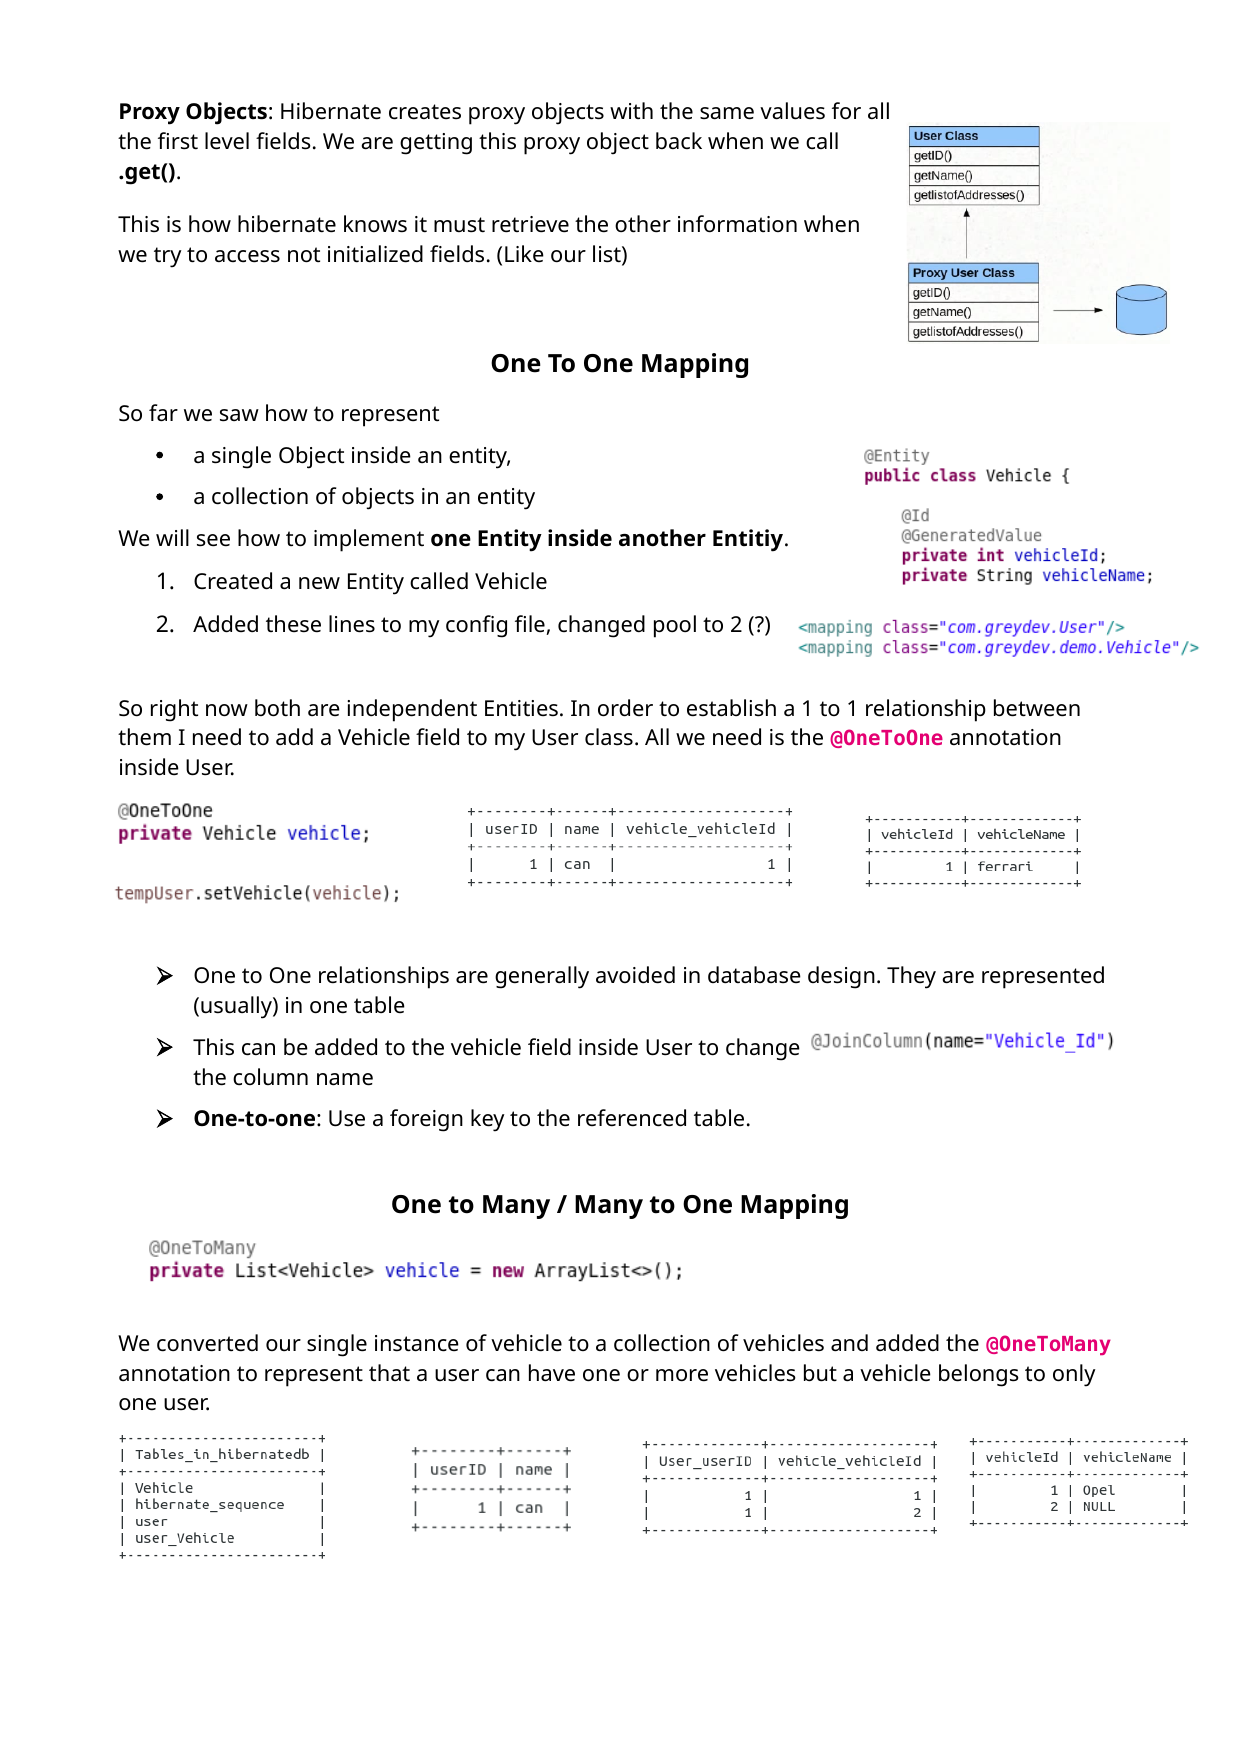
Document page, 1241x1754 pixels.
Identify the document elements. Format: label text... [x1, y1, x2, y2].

list One-to-one: Use a foreign key to the referenced table. [156, 1103, 1122, 1133]
text This is how hibernate knows it must retrieve the other information when we try to access not initialized fields. (Like our list) [118, 209, 906, 269]
text One To One Mapping [118, 346, 1122, 380]
list a single Object inside an entity, [156, 439, 1122, 469]
picture [864, 812, 1082, 887]
list a collection of objects in an entity [156, 481, 862, 511]
text Proxy Objects: Hibernate creates proxy objects with the same values for all the first level fields. We are getting this proxy object back when we call .get(). [118, 96, 1122, 185]
picture [795, 615, 1205, 658]
list This can be added to the vehicle field inside User to change the column name [156, 1032, 1122, 1091]
picture [467, 806, 793, 887]
text So right now both are independent Entities. In order to establish a 1 to 1 relationship between them I need to add a Vehicle field to my User class. All we need is the @OneToOne annotation inside User. [118, 692, 1122, 782]
picture [144, 1234, 686, 1284]
text So far we saw how to represent [118, 398, 1122, 428]
picture [968, 1436, 1189, 1526]
picture [411, 1444, 572, 1532]
picture [642, 1437, 937, 1534]
picture [809, 1031, 1116, 1053]
list Added these lines to my config file, changed pool to 2 (?) [156, 608, 1122, 639]
picture [112, 879, 403, 906]
text One to Many / Many to One Mapping [118, 1187, 1122, 1221]
picture [862, 445, 1157, 587]
picture [119, 1432, 325, 1559]
picture [906, 122, 1171, 344]
list One to One relationships are generally avoided in database design. They are represented (usually) in one table [156, 960, 1122, 1020]
list Created a new Entity called Vehicle [156, 564, 1122, 596]
text We will see how to implement one Entity inside another Entitiy. [118, 523, 862, 553]
picture [113, 797, 373, 848]
text We converted our single instance of vehicle to a collection of vehicles and added the @OneToMany annotation to represent that a user can have one or more vehicles but a vehicle belongs to only one user. [118, 1328, 1122, 1417]
